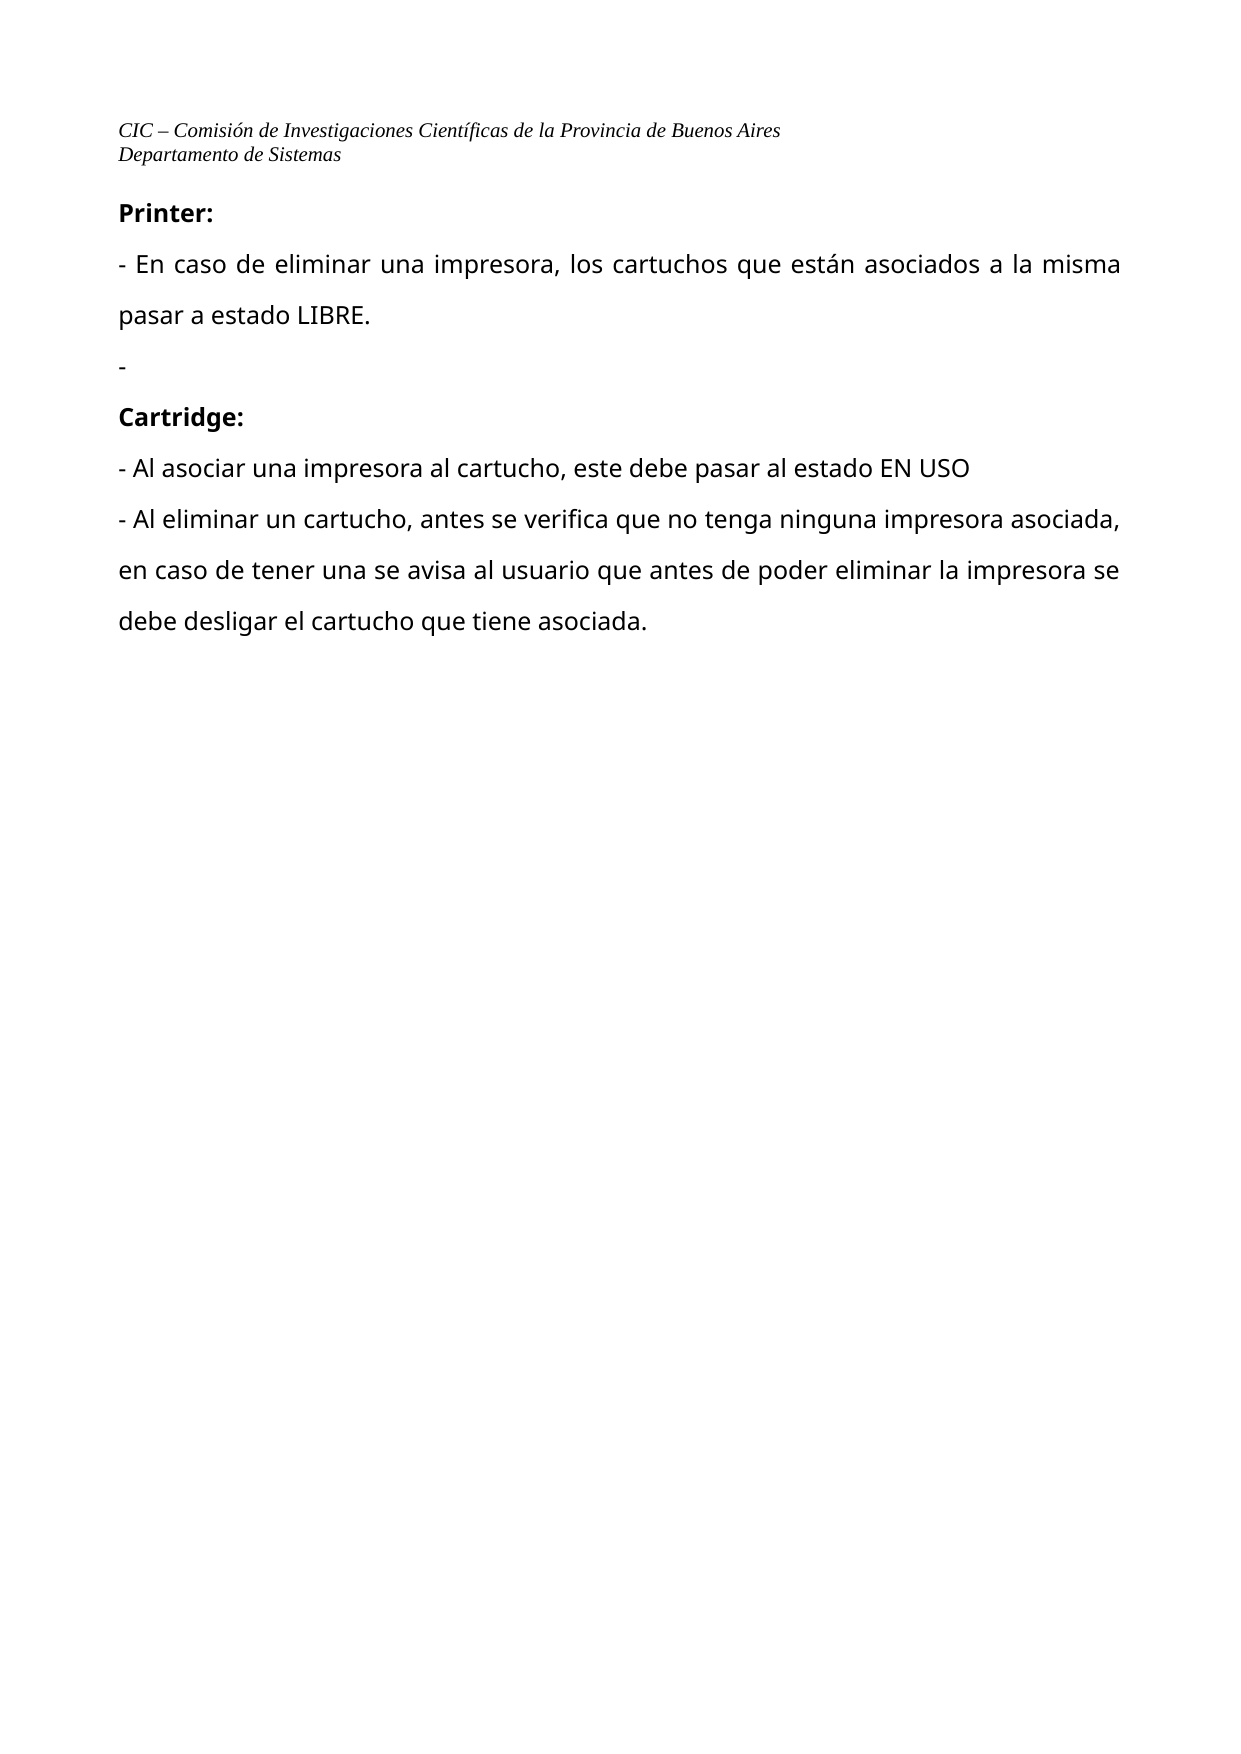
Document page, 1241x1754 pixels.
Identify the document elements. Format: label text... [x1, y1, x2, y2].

text Printer: [118, 196, 1122, 230]
text Cartridge: [118, 400, 1122, 434]
text - En caso de eliminar una impresora, los cartuchos que están asociados a la misma pasar a estado LIBRE. [118, 247, 1122, 332]
text - Al asociar una impresora al cartucho, este debe pasar al estado EN USO [118, 451, 1122, 485]
text - [118, 349, 1122, 383]
text - Al eliminar un cartucho, antes se verifica que no tenga ninguna impresora asociada, en caso de tener una se avisa al usuario que antes de poder eliminar la impresora se debe desligar el cartucho que tiene asociada. [118, 502, 1122, 638]
